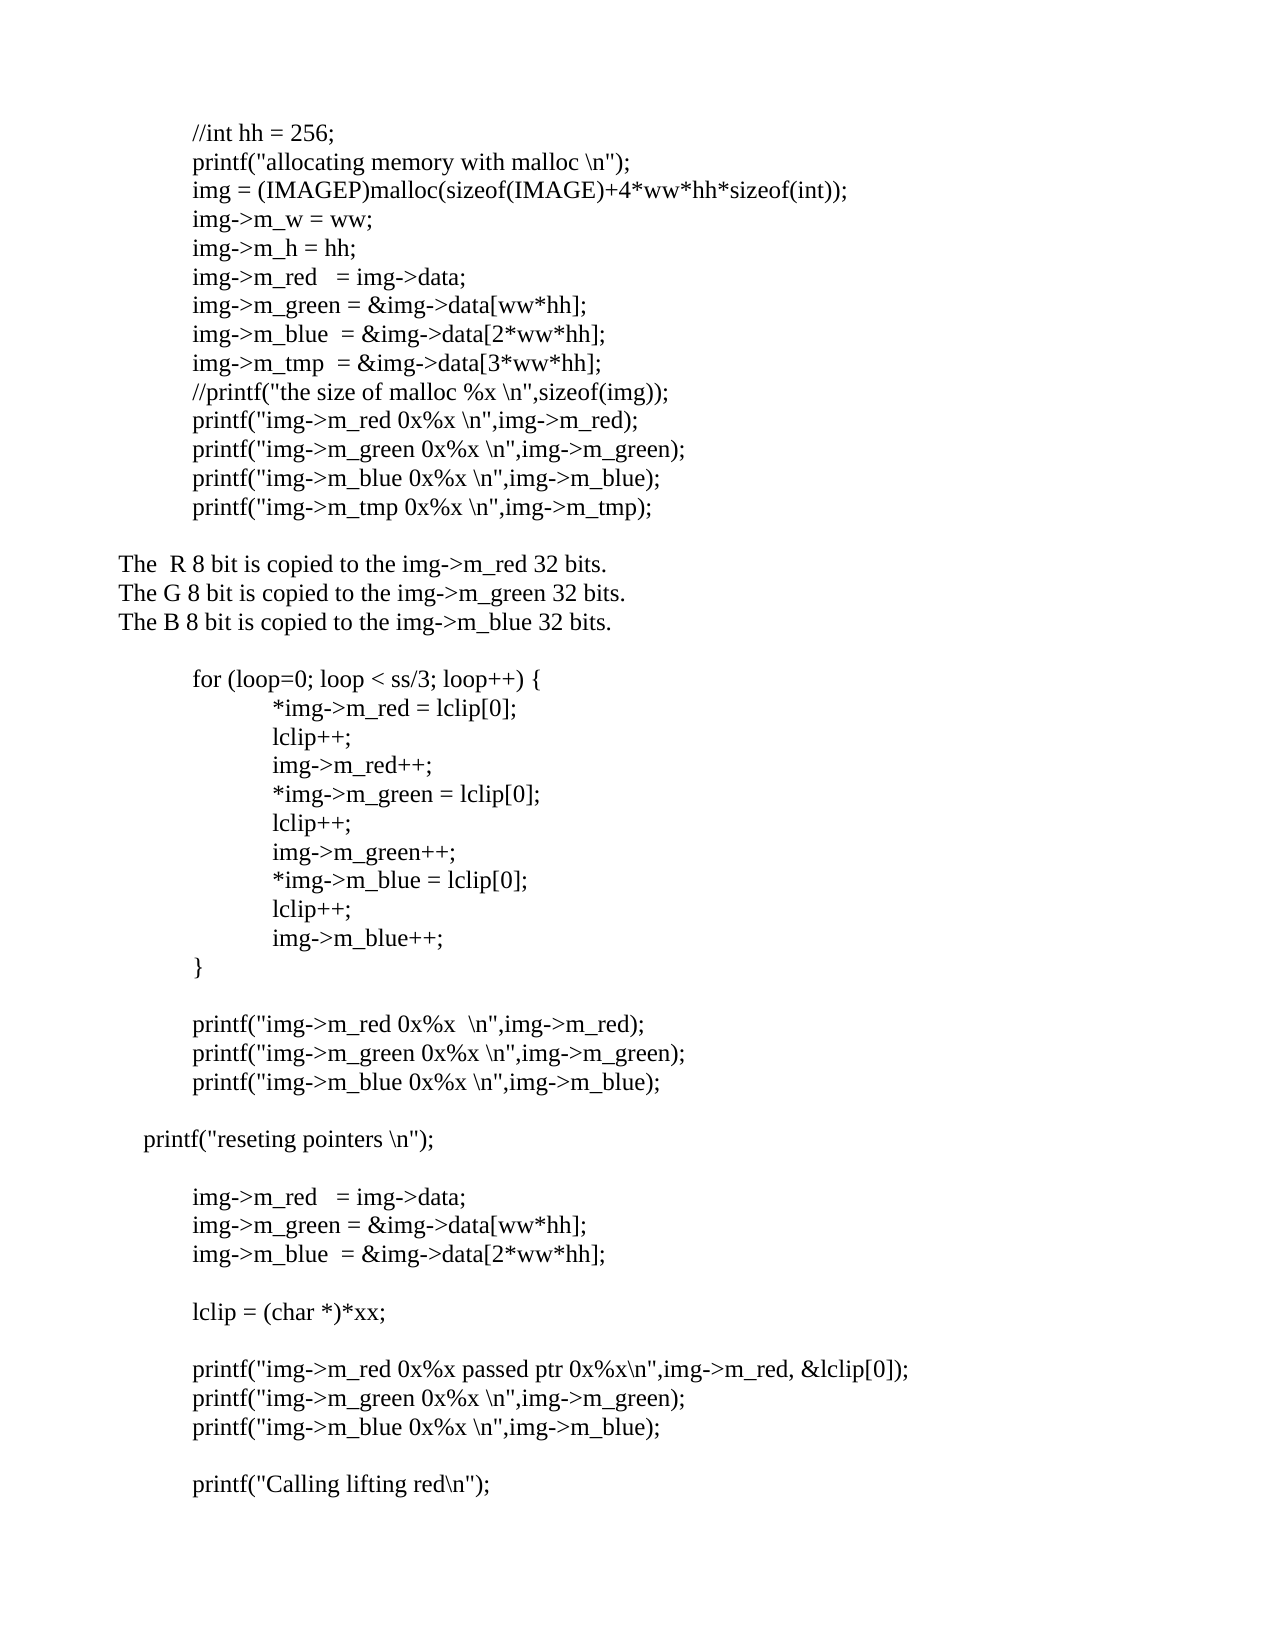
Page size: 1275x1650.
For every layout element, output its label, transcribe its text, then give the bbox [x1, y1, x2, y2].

text } [118, 952, 1157, 981]
text printf("Calling lifting red\n"); [118, 1469, 1157, 1498]
text img->m_tmp = &img->data[3*ww*hh]; [118, 348, 1157, 377]
text img->m_red = img->data; [118, 1182, 1157, 1211]
text printf("img->m_blue 0x%x \n",img->m_blue); [118, 463, 1157, 492]
text printf("img->m_red 0x%x \n",img->m_red); [118, 1009, 1157, 1038]
text img->m_green = &img->data[ww*hh]; [118, 1211, 1157, 1239]
text The B 8 bit is copied to the img->m_blue 32 bits. [118, 607, 1157, 636]
text img->m_w = ww; [118, 204, 1157, 233]
text printf("img->m_tmp 0x%x \n",img->m_tmp); [118, 492, 1157, 521]
text printf("img->m_green 0x%x \n",img->m_green); [118, 1038, 1157, 1067]
text lclip++; [118, 894, 1157, 923]
text img->m_blue = &img->data[2*ww*hh]; [118, 319, 1157, 348]
text lclip++; [118, 808, 1157, 837]
text *img->m_green = lclip[0]; [118, 779, 1157, 808]
text img->m_green = &img->data[ww*hh]; [118, 291, 1157, 319]
text for (loop=0; loop < ss/3; loop++) { [118, 664, 1157, 693]
text printf("img->m_blue 0x%x \n",img->m_blue); [118, 1067, 1157, 1096]
text img->m_red = img->data; [118, 262, 1157, 291]
text img = (IMAGEP)malloc(sizeof(IMAGE)+4*ww*hh*sizeof(int)); [118, 176, 1157, 204]
text printf("img->m_blue 0x%x \n",img->m_blue); [118, 1412, 1157, 1441]
text img->m_red++; [118, 751, 1157, 779]
text lclip = (char *)*xx; [118, 1297, 1157, 1326]
text printf("img->m_red 0x%x passed ptr 0x%x\n",img->m_red, &lclip[0]); [118, 1354, 1157, 1383]
text //int hh = 256; [118, 118, 1157, 147]
text img->m_blue = &img->data[2*ww*hh]; [118, 1239, 1157, 1268]
text lclip++; [118, 722, 1157, 751]
text printf("allocating memory with malloc \n"); [118, 147, 1157, 176]
text printf("img->m_red 0x%x \n",img->m_red); [118, 406, 1157, 434]
text img->m_green++; [118, 837, 1157, 866]
text *img->m_red = lclip[0]; [118, 693, 1157, 722]
text *img->m_blue = lclip[0]; [118, 866, 1157, 894]
text The R 8 bit is copied to the img->m_red 32 bits. [118, 549, 1157, 578]
text img->m_blue++; [118, 923, 1157, 952]
text printf("reseting pointers \n"); [118, 1124, 1157, 1153]
text The G 8 bit is copied to the img->m_green 32 bits. [118, 578, 1157, 607]
text img->m_h = hh; [118, 233, 1157, 262]
text printf("img->m_green 0x%x \n",img->m_green); [118, 1383, 1157, 1412]
text printf("img->m_green 0x%x \n",img->m_green); [118, 434, 1157, 463]
text //printf("the size of malloc %x \n",sizeof(img)); [118, 377, 1157, 406]
